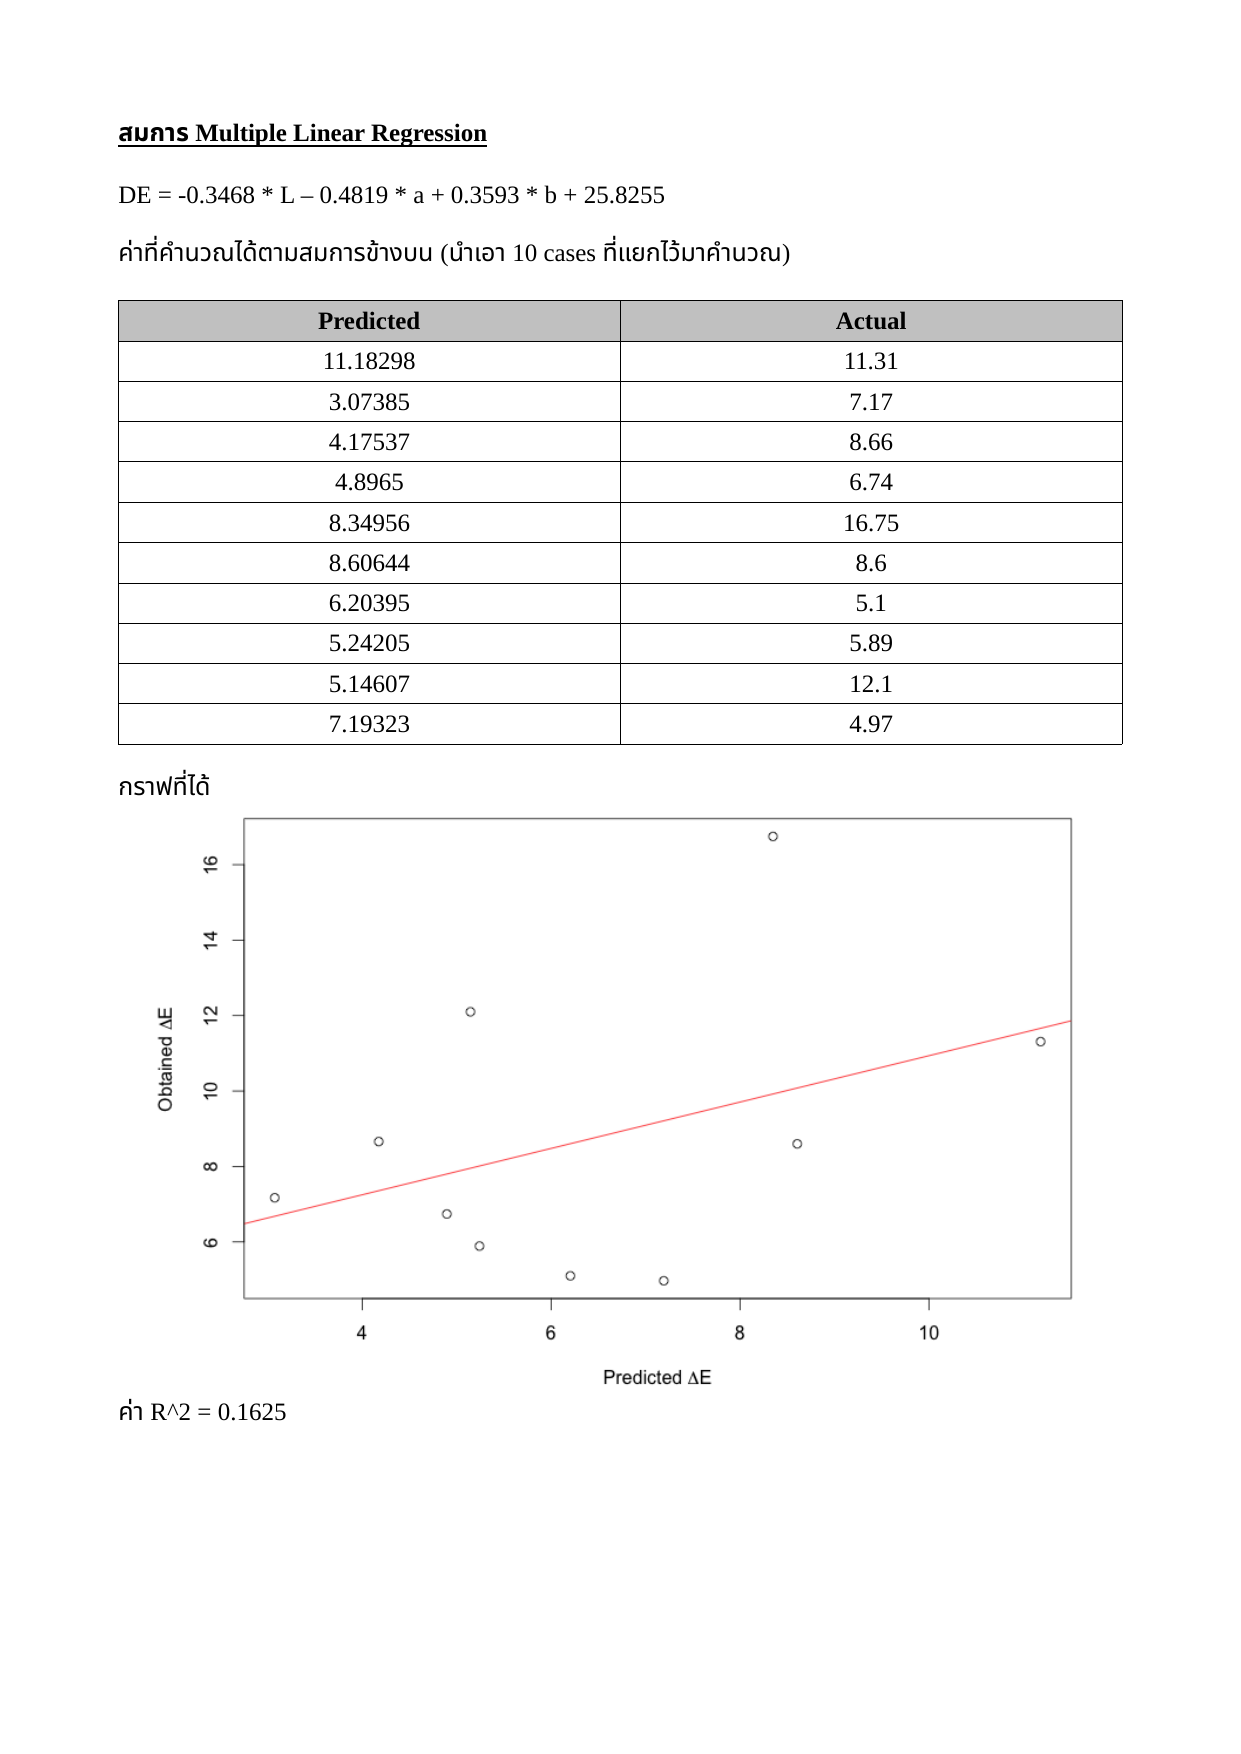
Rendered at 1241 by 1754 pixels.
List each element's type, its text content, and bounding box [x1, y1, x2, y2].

table_cell 11.31 [621, 342, 1122, 381]
table_cell 5.14607 [119, 664, 620, 703]
text ค่าที่คำนวณได้ตามสมการข้างบน (นำเอา 10 cases ที่แยกไว้มาคำนวณ) [118, 238, 1122, 271]
table_cell 6.20395 [119, 584, 620, 623]
table_cell 7.19323 [119, 704, 620, 744]
table_cell 4.17537 [119, 422, 620, 461]
table_cell 8.60644 [119, 543, 620, 582]
text ค่า R^2 = 0.1625 [118, 805, 1122, 1430]
text DE = -0.3468 * L – 0.4819 * a + 0.3593 * b + 25.8255 [118, 180, 1122, 209]
table_cell 3.07385 [119, 382, 620, 421]
table_cell 5.1 [621, 584, 1122, 623]
text กราฟที่ได้ [118, 772, 1122, 805]
table_cell 4.8965 [119, 462, 620, 502]
table_header Actual [621, 301, 1122, 341]
table_cell 6.74 [621, 462, 1122, 502]
table_cell 5.89 [621, 624, 1122, 663]
table_cell 16.75 [621, 503, 1122, 542]
table_cell 12.1 [621, 664, 1122, 703]
table_cell 8.66 [621, 422, 1122, 461]
table_cell 5.24205 [119, 624, 620, 663]
table_cell 8.34956 [119, 503, 620, 542]
table_cell 11.18298 [119, 342, 620, 381]
table_cell 8.6 [621, 543, 1122, 582]
table_cell 4.97 [621, 704, 1122, 744]
text สมการ Multiple Linear Regression [118, 118, 1122, 152]
picture [153, 805, 1087, 1397]
table_cell 7.17 [621, 382, 1122, 421]
table_header Predicted [119, 301, 620, 341]
